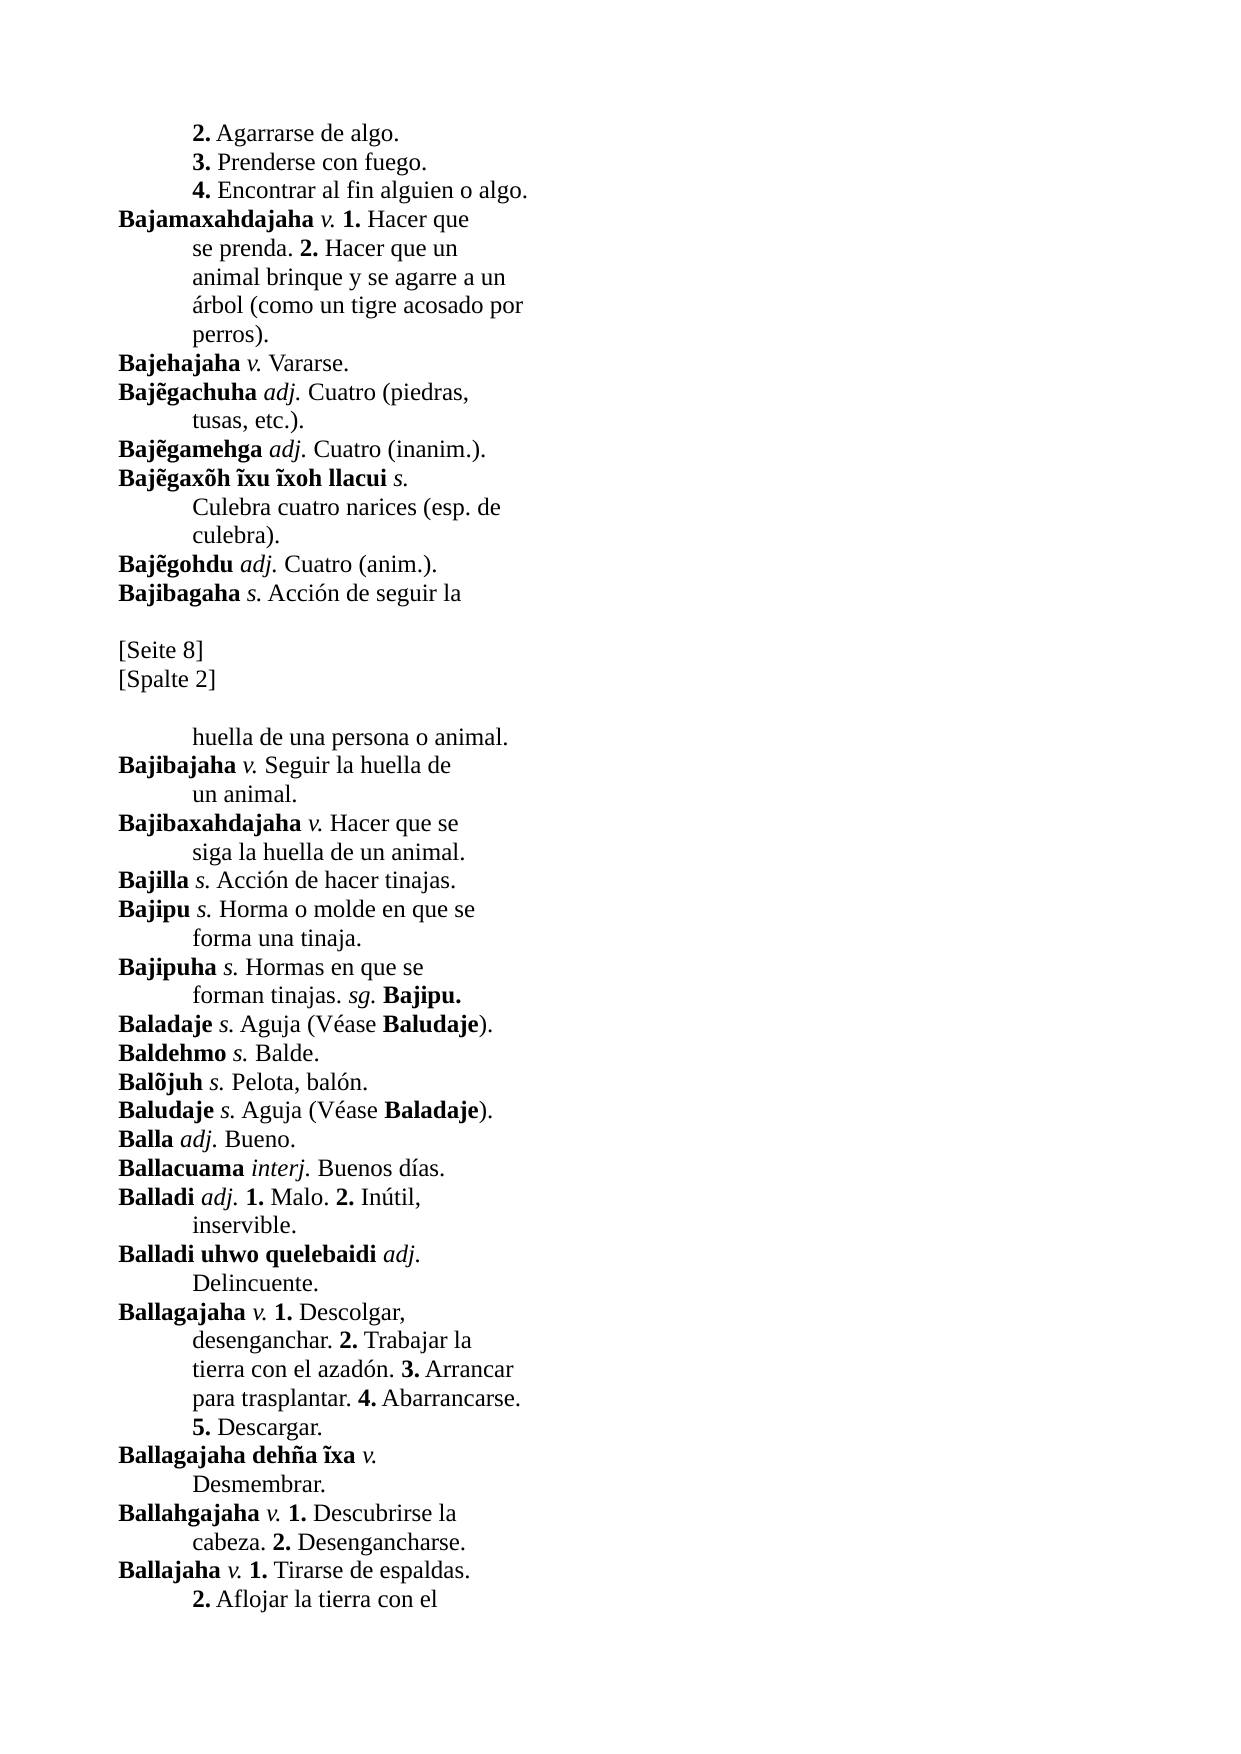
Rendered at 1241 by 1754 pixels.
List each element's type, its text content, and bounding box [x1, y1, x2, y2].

text Balladi uhwo quelebaidi adj. [118, 1239, 1122, 1268]
text Balla adj. Bueno. [118, 1124, 1122, 1153]
text Ballagajaha v. 1. Descolgar, [118, 1297, 1122, 1326]
text 5. Descargar. [118, 1412, 1122, 1441]
text un animal. [118, 779, 1122, 808]
text Ballajaha v. 1. Tirarse de espaldas. [118, 1556, 1122, 1584]
text 2. Aflojar la tierra con el [118, 1584, 1122, 1613]
text Bajehajaha v. Vararse. [118, 348, 1122, 377]
text animal brinque y se agarre a un [118, 262, 1122, 291]
text Ballahgajaha v. 1. Descubrirse la [118, 1498, 1122, 1527]
text tierra con el azadón. 3. Arrancar [118, 1354, 1122, 1383]
text Balladi adj. 1. Malo. 2. Inútil, [118, 1182, 1122, 1211]
text para trasplantar. 4. Abarrancarse. [118, 1383, 1122, 1412]
text Balõjuh s. Pelota, balón. [118, 1067, 1122, 1096]
text árbol (como un tigre acosado por [118, 291, 1122, 319]
text perros). [118, 319, 1122, 348]
text Bajẽgohdu adj. Cuatro (anim.). [118, 549, 1122, 578]
text Bajibaxahdajaha v. Hacer que se [118, 808, 1122, 837]
text Bajilla s. Acción de hacer tinajas. [118, 866, 1122, 894]
text huella de una persona o animal. [118, 722, 1122, 751]
text cabeza. 2. Desengancharse. [118, 1527, 1122, 1556]
text 2. Agarrarse de algo. [118, 118, 1122, 147]
text forma una tinaja. [118, 923, 1122, 952]
text 3. Prenderse con fuego. [118, 147, 1122, 176]
text inservible. [118, 1211, 1122, 1239]
text Bajẽgaxõh ĩxu ĩxoh llacui s. [118, 463, 1122, 492]
text se prenda. 2. Hacer que un [118, 233, 1122, 262]
text Bajipu s. Horma o molde en que se [118, 894, 1122, 923]
text Baldehmo s. Balde. [118, 1038, 1122, 1067]
text tusas, etc.). [118, 406, 1122, 434]
text Bajamaxahdajaha v. 1. Hacer que [118, 204, 1122, 233]
text Bajẽgachuha adj. Cuatro (piedras, [118, 377, 1122, 406]
text [Spalte 2] [118, 664, 1122, 693]
text siga la huella de un animal. [118, 837, 1122, 866]
text forman tinajas. sg. Bajipu. [118, 981, 1122, 1009]
text Bajipuha s. Hormas en que se [118, 952, 1122, 981]
text [Seite 8] [118, 636, 1122, 664]
text Culebra cuatro narices (esp. de [118, 492, 1122, 521]
text Bajibajaha v. Seguir la huella de [118, 751, 1122, 779]
text Baludaje s. Aguja (Véase Baladaje). [118, 1096, 1122, 1124]
text desenganchar. 2. Trabajar la [118, 1326, 1122, 1354]
text Baladaje s. Aguja (Véase Baludaje). [118, 1009, 1122, 1038]
text Bajẽgamehga adj. Cuatro (inanim.). [118, 434, 1122, 463]
text Ballacuama interj. Buenos días. [118, 1153, 1122, 1182]
text Delincuente. [118, 1268, 1122, 1297]
text 4. Encontrar al fin alguien o algo. [118, 176, 1122, 204]
text culebra). [118, 521, 1122, 549]
text Bajibagaha s. Acción de seguir la [118, 578, 1122, 607]
text Desmembrar. [118, 1469, 1122, 1498]
text Ballagajaha dehña ĩxa v. [118, 1441, 1122, 1469]
